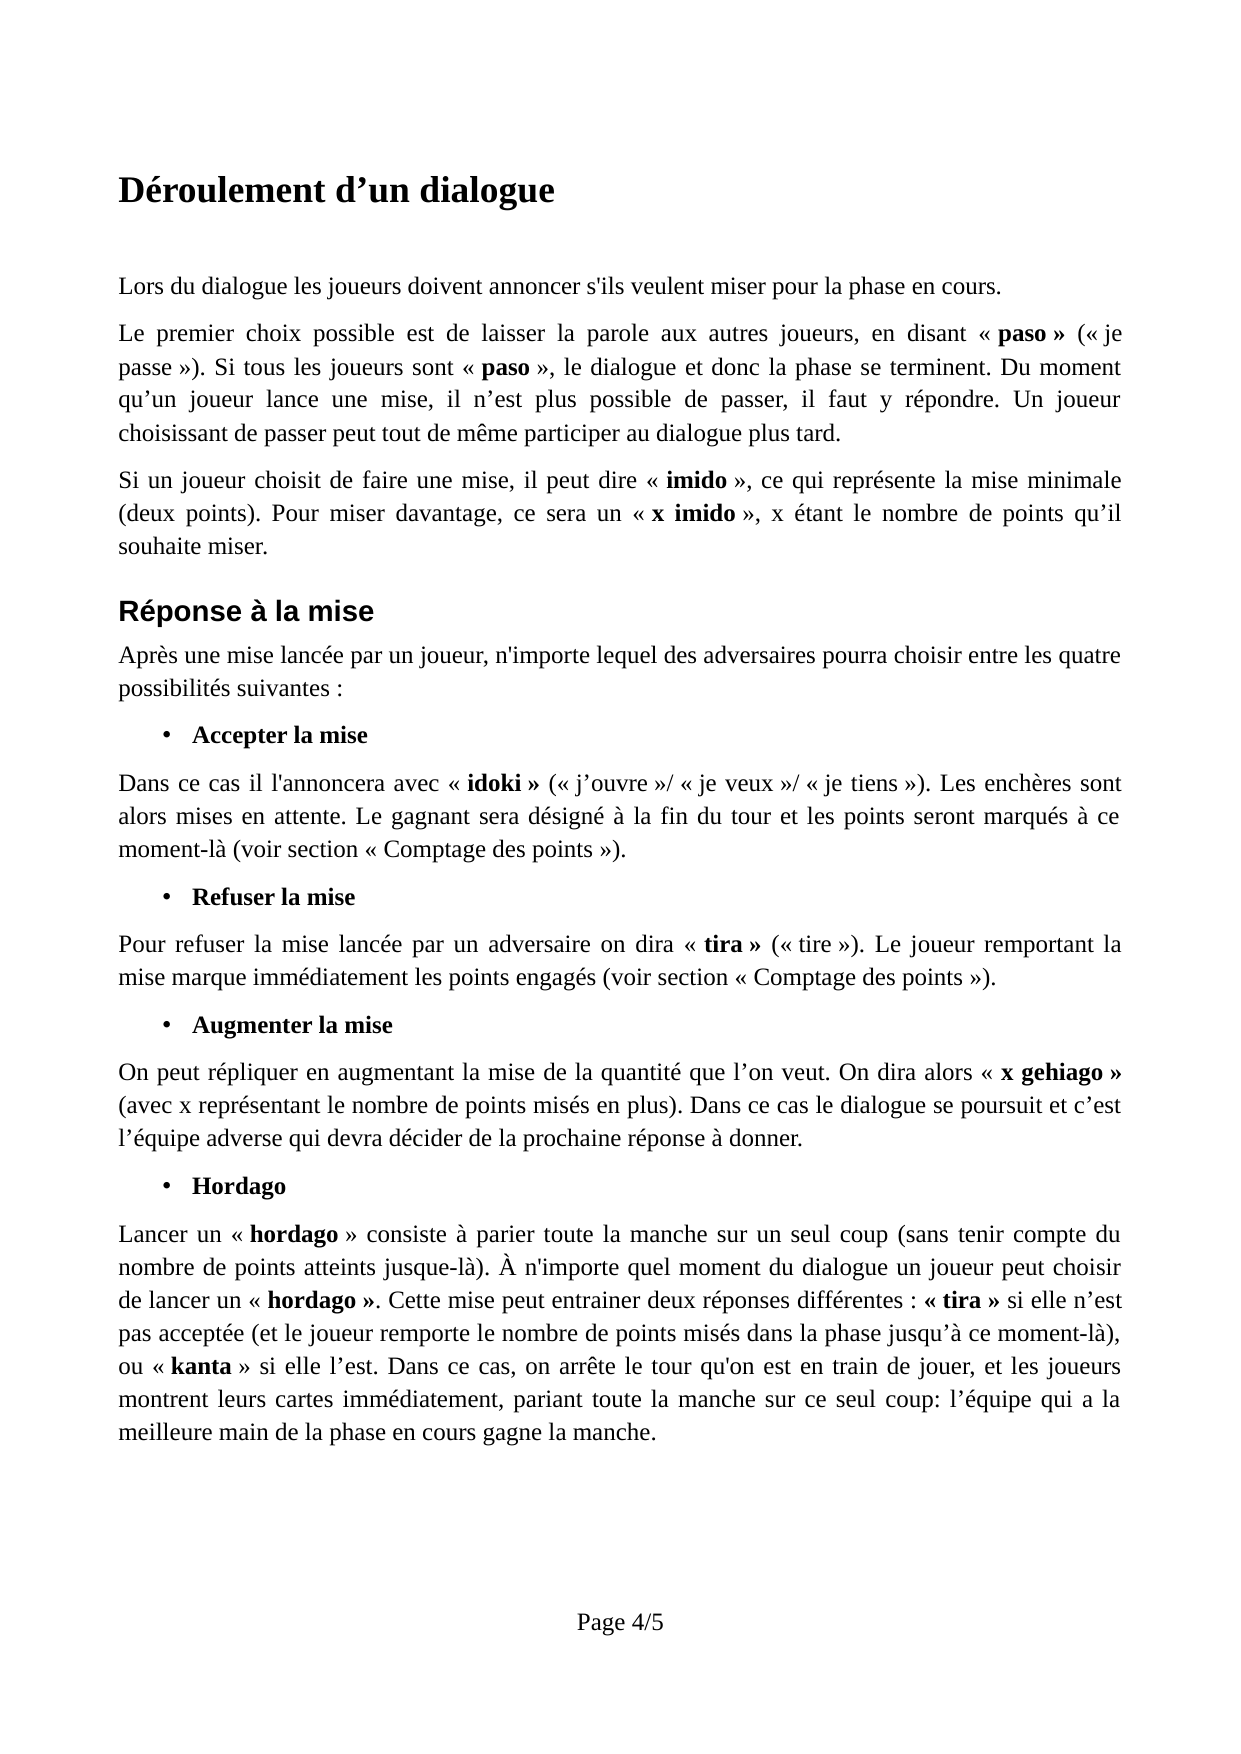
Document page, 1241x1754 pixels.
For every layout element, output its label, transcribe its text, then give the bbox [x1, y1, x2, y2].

text Si un joueur choisit de faire une mise, il peut dire « imido », ce qui représente la mise minimale (deux points). Pour miser davantage, ce sera un « x imido », x étant le nombre de points qu’il souhaite miser. [118, 465, 1122, 560]
text Après une mise lancée par un joueur, n'importe lequel des adversaires pourra choisir entre les quatre possibilités suivantes : [118, 640, 1122, 701]
text Lancer un « hordago » consiste à parier toute la manche sur un seul coup (sans tenir compte du nombre de points atteints jusque-là). À n'importe quel moment du dialogue un joueur peut choisir de lancer un « hordago ». Cette mise peut entrainer deux réponses différentes : « tira » si elle n’est pas acceptée (et le joueur remporte le nombre de points misés dans la phase jusqu’à ce moment-là), ou « kanta » si elle l’est. Dans ce cas, on arrête le tour qu'on est en train de jouer, et les joueurs montrent leurs cartes immédiatement, pariant toute la manche sur ce seul coup: l’équipe qui a la meilleure main de la phase en cours gagne la manche. [118, 1219, 1122, 1446]
list Augmenter la mise [162, 1010, 1122, 1038]
list Accepter la mise [162, 720, 1122, 749]
text Dans ce cas il l'annoncera avec « idoki » (« j’ouvre »/ « je veux »/ « je tiens »). Les enchères sont alors mises en attente. Le gagnant sera désigné à la fin du tour et les points seront marqués à ce moment-là (voir section « Comptage des points »). [118, 768, 1122, 863]
text Pour refuser la mise lancée par un adversaire on dira « tira » (« tire »). Le joueur remportant la mise marque immédiatement les points engagés (voir section « Comptage des points »). [118, 929, 1122, 991]
subtitle Réponse à la mise [118, 593, 1122, 627]
list Refuser la mise [162, 882, 1122, 910]
list Hordago [162, 1171, 1122, 1200]
text Le premier choix possible est de laisser la parole aux autres joueurs, en disant « paso » (« je passe »). Si tous les joueurs sont « paso », le dialogue et donc la phase se terminent. Du moment qu’un joueur lance une mise, il n’est plus possible de passer, il faut y répondre. Un joueur choisissant de passer peut tout de même participer au dialogue plus tard. [118, 318, 1122, 446]
text Lors du dialogue les joueurs doivent annoncer s'ils veulent miser pour la phase en cours. [118, 271, 1122, 300]
subtitle Déroulement d’un dialogue [118, 168, 1122, 211]
text On peut répliquer en augmentant la mise de la quantité que l’on veut. On dira alors « x gehiago » (avec x représentant le nombre de points misés en plus). Dans ce cas le dialogue se poursuit et c’est l’équipe adverse qui devra décider de la prochaine réponse à donner. [118, 1057, 1122, 1152]
